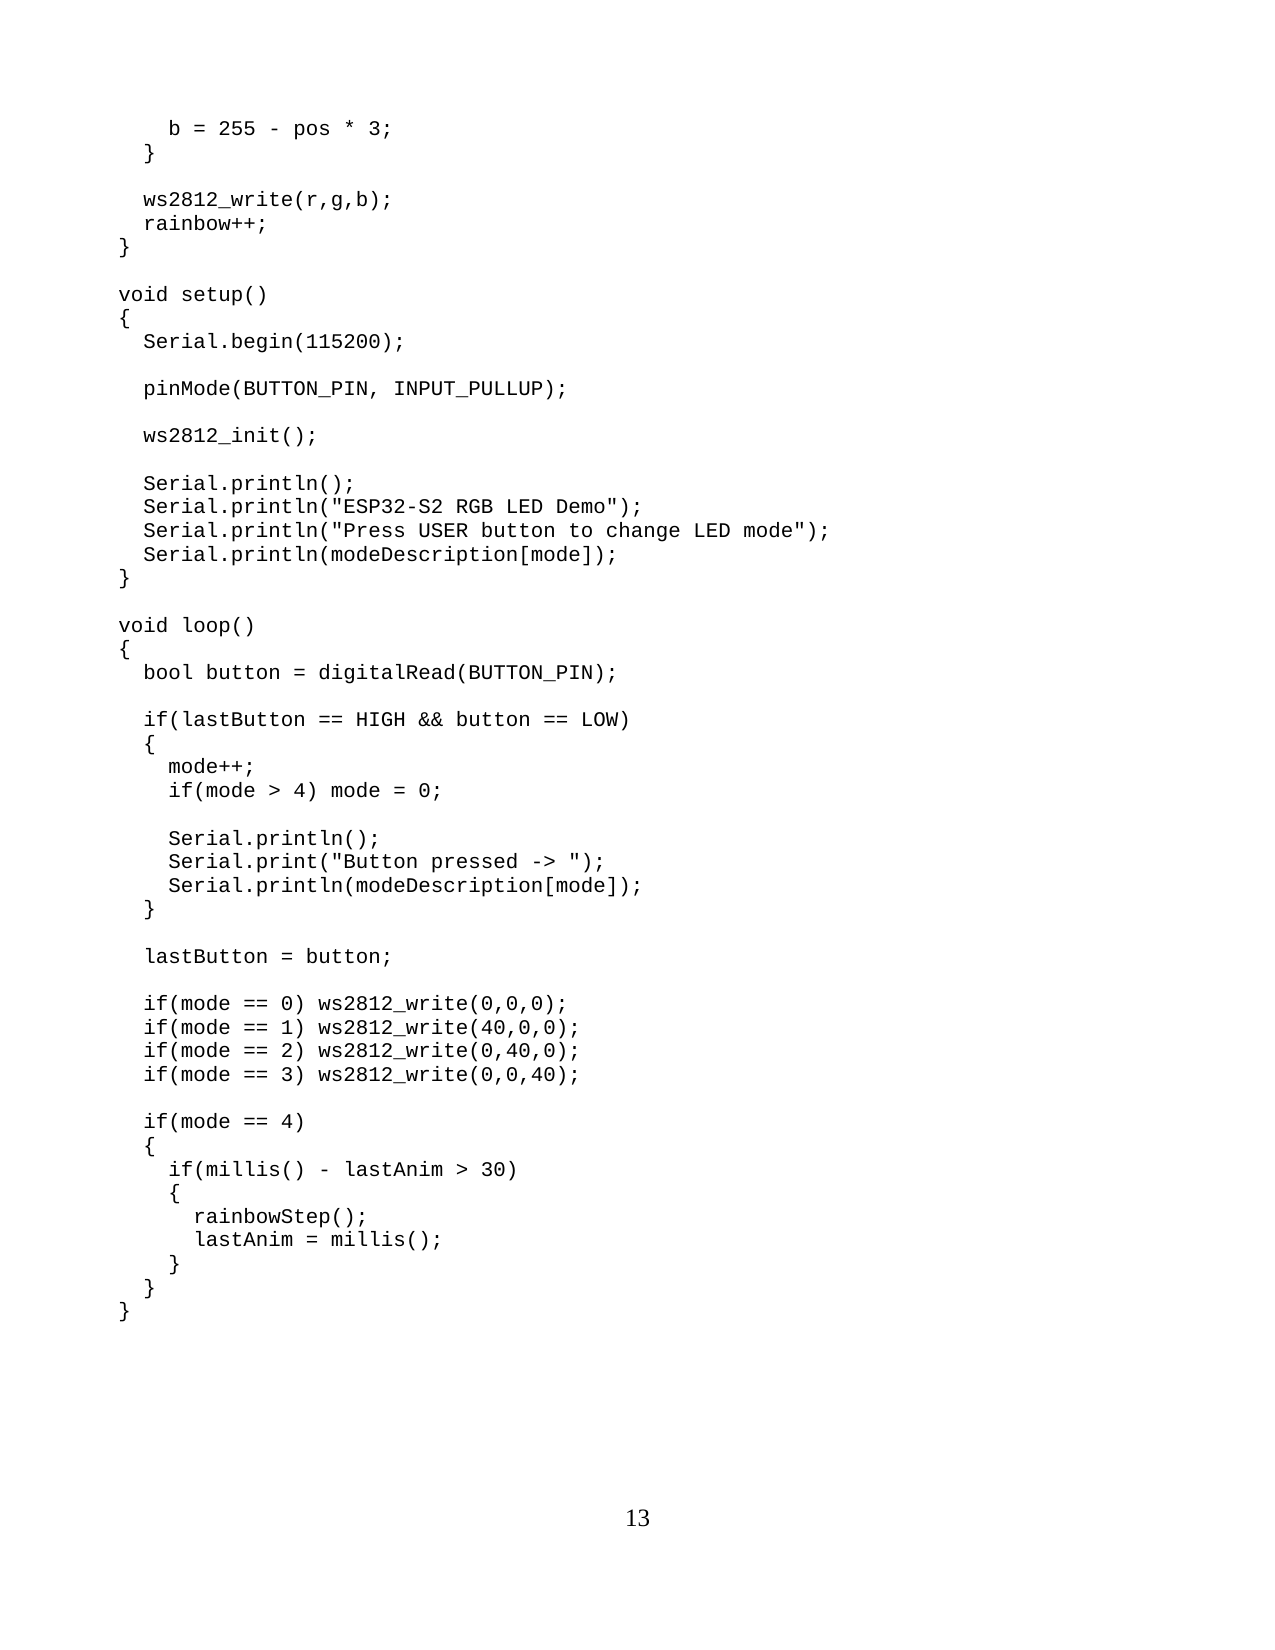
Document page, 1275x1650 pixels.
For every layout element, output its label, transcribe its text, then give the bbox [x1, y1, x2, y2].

text } [118, 142, 1157, 165]
text { [118, 1135, 1157, 1158]
text Serial.println(modeDescription[mode]); [118, 875, 1157, 898]
text if(mode == 0) ws2812_write(0,0,0); [118, 993, 1157, 1017]
text if(lastButton == HIGH && button == LOW) [118, 709, 1157, 733]
text Serial.println("ESP32-S2 RGB LED Demo"); [118, 496, 1157, 520]
text } [118, 236, 1157, 260]
text Serial.println(); [118, 827, 1157, 851]
text if(mode == 4) [118, 1111, 1157, 1135]
text if(mode == 3) ws2812_write(0,0,40); [118, 1064, 1157, 1088]
text } [118, 567, 1157, 591]
text pinMode(BUTTON_PIN, INPUT_PULLUP); [118, 378, 1157, 402]
text lastAnim = millis(); [118, 1229, 1157, 1253]
text { [118, 733, 1157, 757]
text if(millis() - lastAnim > 30) [118, 1158, 1157, 1182]
text Serial.begin(115200); [118, 331, 1157, 354]
text mode++; [118, 757, 1157, 780]
text } [118, 1300, 1157, 1324]
text if(mode == 1) ws2812_write(40,0,0); [118, 1017, 1157, 1040]
text Serial.print("Button pressed -> "); [118, 851, 1157, 875]
text Serial.println(); [118, 473, 1157, 496]
text } [118, 1277, 1157, 1300]
text Serial.println("Press USER button to change LED mode"); [118, 520, 1157, 544]
text bool button = digitalRead(BUTTON_PIN); [118, 662, 1157, 686]
text { [118, 1182, 1157, 1206]
text void loop() [118, 615, 1157, 638]
text rainbow++; [118, 213, 1157, 236]
text } [118, 898, 1157, 922]
text rainbowStep(); [118, 1206, 1157, 1229]
text Serial.println(modeDescription[mode]); [118, 544, 1157, 567]
text lastButton = button; [118, 946, 1157, 969]
text void setup() [118, 284, 1157, 307]
text { [118, 638, 1157, 662]
text } [118, 1253, 1157, 1277]
text ws2812_init(); [118, 426, 1157, 449]
text if(mode > 4) mode = 0; [118, 780, 1157, 804]
text if(mode == 2) ws2812_write(0,40,0); [118, 1040, 1157, 1064]
text ws2812_write(r,g,b); [118, 189, 1157, 213]
text { [118, 307, 1157, 331]
text b = 255 - pos * 3; [118, 118, 1157, 142]
